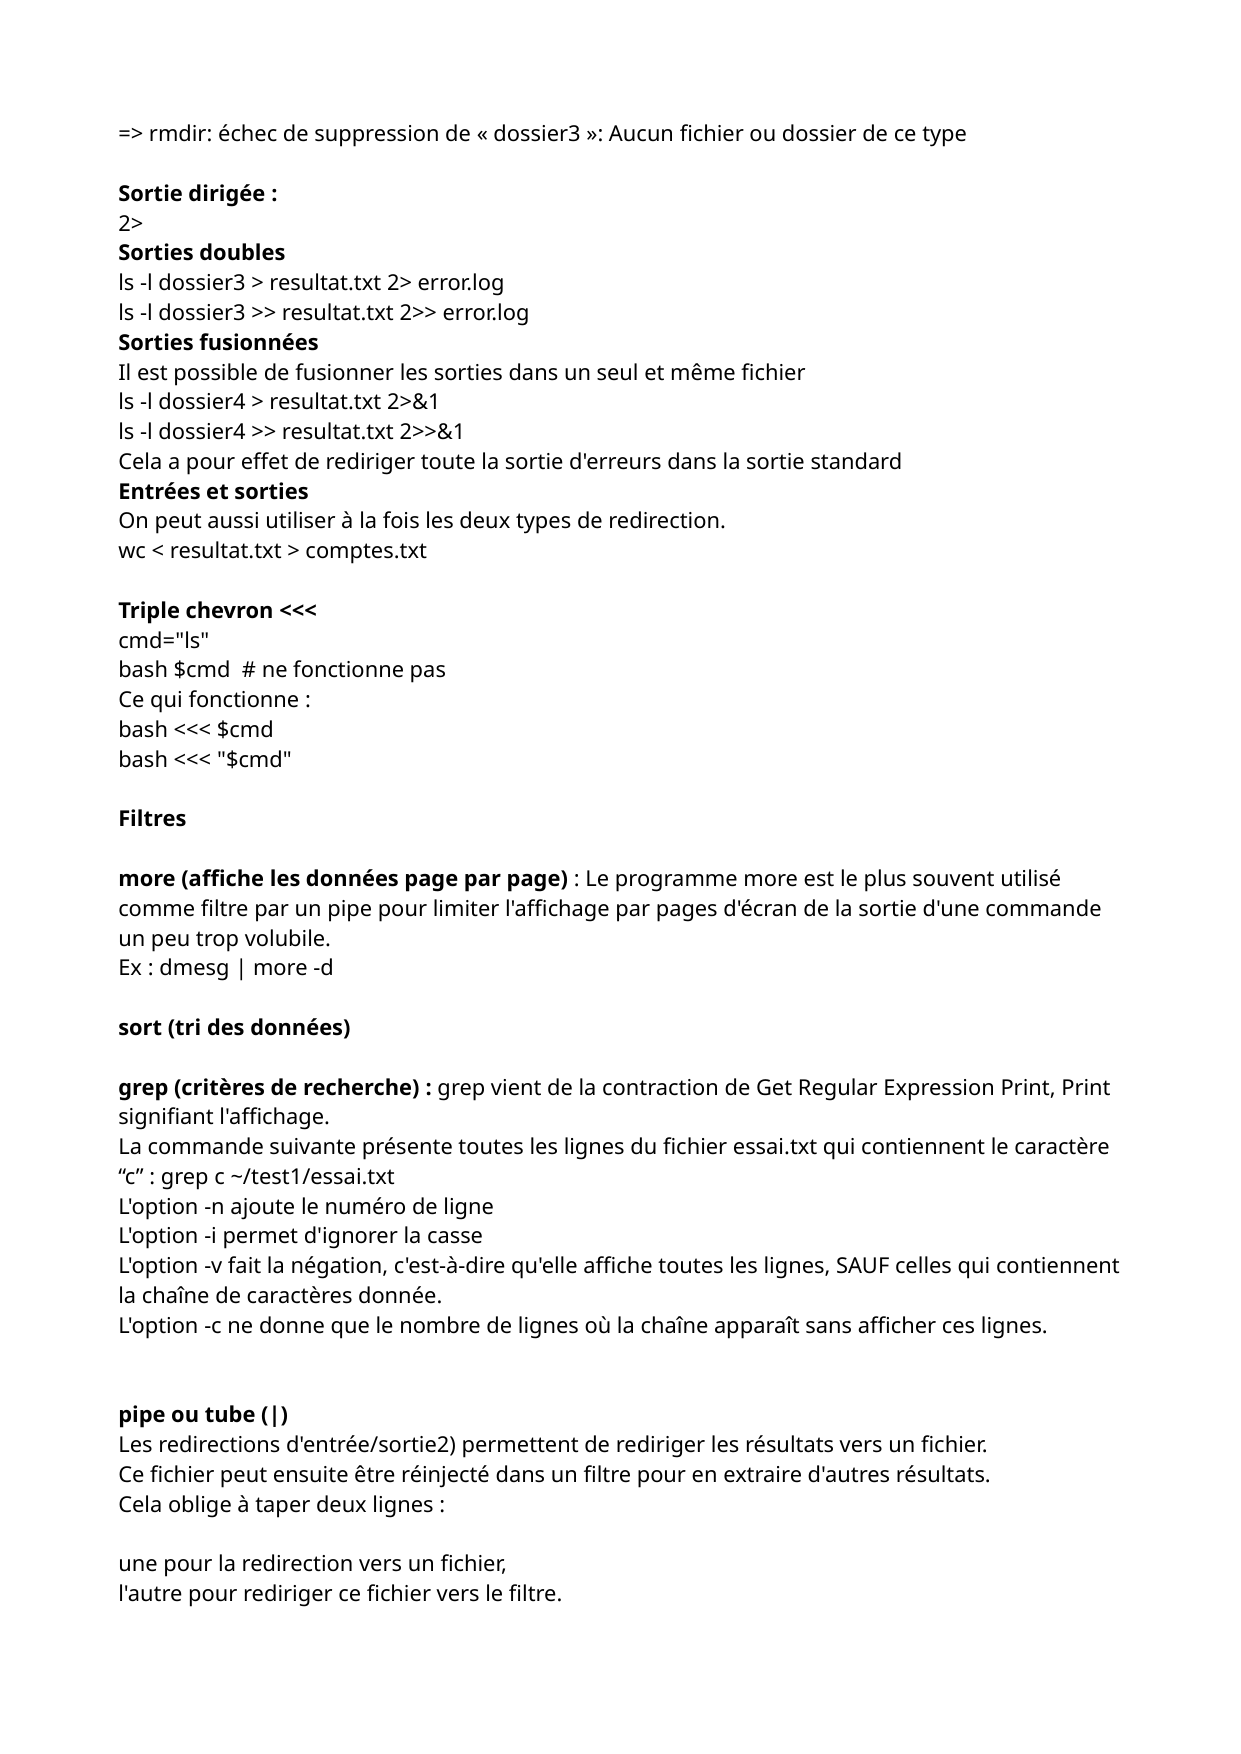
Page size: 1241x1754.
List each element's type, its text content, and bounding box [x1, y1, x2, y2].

text bash <<< $cmd [118, 714, 1122, 744]
text Ex : dmesg | more -d [118, 952, 1122, 982]
text Cela a pour effet de rediriger toute la sortie d'erreurs dans la sortie standard [118, 446, 1122, 476]
text Cela oblige à taper deux lignes : [118, 1488, 1122, 1518]
text Filtres [118, 803, 1122, 833]
text L'option -v fait la négation, c'est-à-dire qu'elle affiche toutes les lignes, SAUF celles qui contiennent la chaîne de caractères donnée. [118, 1250, 1122, 1310]
text ls -l dossier3 >> resultat.txt 2>> error.log [118, 297, 1122, 327]
text Sorties doubles [118, 237, 1122, 267]
text Triple chevron <<< [118, 595, 1122, 624]
text ls -l dossier3 > resultat.txt 2> error.log [118, 267, 1122, 297]
text Il est possible de fusionner les sorties dans un seul et même fichier [118, 356, 1122, 386]
text bash <<< "$cmd" [118, 744, 1122, 773]
text L'option -c ne donne que le nombre de lignes où la chaîne apparaît sans afficher ces lignes. [118, 1310, 1122, 1339]
text pipe ou tube (|) [118, 1399, 1122, 1429]
text une pour la redirection vers un fichier, [118, 1548, 1122, 1578]
text On peut aussi utiliser à la fois les deux types de redirection. [118, 505, 1122, 535]
text bash $cmd # ne fonctionne pas [118, 654, 1122, 684]
text L'option -i permet d'ignorer la casse [118, 1220, 1122, 1250]
text Entrées et sorties [118, 476, 1122, 505]
text Ce qui fonctionne : [118, 684, 1122, 714]
text L'option -n ajoute le numéro de ligne [118, 1191, 1122, 1220]
text more (affiche les données page par page) : Le programme more est le plus souvent utilisé comme filtre par un pipe pour limiter l'affichage par pages d'écran de la sortie d'une commande un peu trop volubile. [118, 863, 1122, 952]
text Sorties fusionnées [118, 327, 1122, 356]
text ls -l dossier4 > resultat.txt 2>&1 [118, 386, 1122, 416]
text cmd="ls" [118, 624, 1122, 654]
text 2> [118, 207, 1122, 237]
text Les redirections d'entrée/sortie2) permettent de rediriger les résultats vers un fichier. [118, 1429, 1122, 1459]
text wc < resultat.txt > comptes.txt [118, 535, 1122, 565]
text ls -l dossier4 >> resultat.txt 2>>&1 [118, 416, 1122, 446]
text grep (critères de recherche) : grep vient de la contraction de Get Regular Expression Print, Print signifiant l'affichage. [118, 1071, 1122, 1131]
text Sortie dirigée : [118, 178, 1122, 207]
text La commande suivante présente toutes les lignes du fichier essai.txt qui contiennent le caractère “c” : grep c ~/test1/essai.txt [118, 1131, 1122, 1191]
text sort (tri des données) [118, 1012, 1122, 1042]
text => rmdir: échec de suppression de « dossier3 »: Aucun fichier ou dossier de ce type [118, 118, 1122, 148]
text Ce fichier peut ensuite être réinjecté dans un filtre pour en extraire d'autres résultats. [118, 1459, 1122, 1488]
text l'autre pour rediriger ce fichier vers le filtre. [118, 1578, 1122, 1608]
